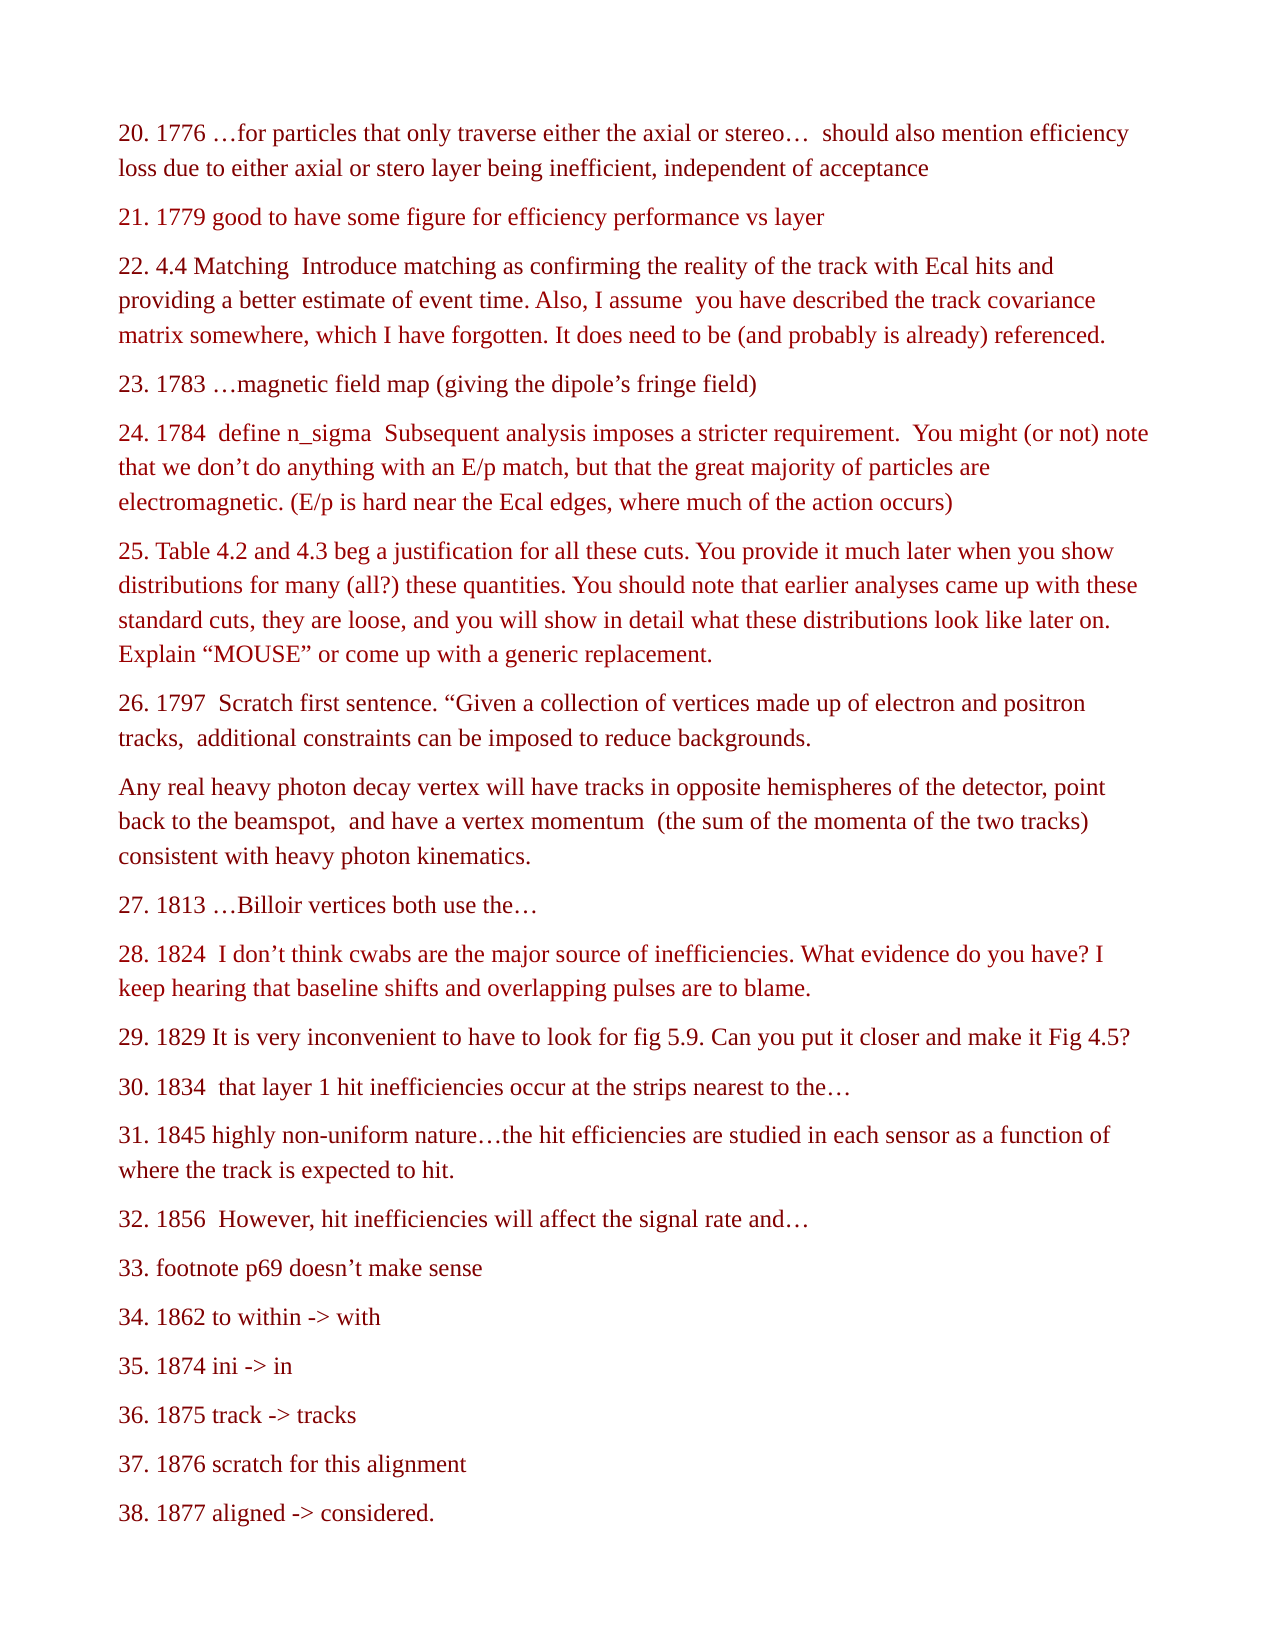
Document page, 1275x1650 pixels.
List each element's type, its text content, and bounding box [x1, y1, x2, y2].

text 37. 1876 scratch for this alignment [118, 1449, 1157, 1478]
text 20. 1776 …for particles that only traverse either the axial or stereo… should also mention efficiency loss due to either axial or stero layer being inefficient, independent of acceptance [118, 118, 1157, 181]
text 31. 1845 highly non-uniform nature…the hit efficiencies are studied in each sensor as a function of where the track is expected to hit. [118, 1121, 1157, 1184]
text 29. 1829 It is very inconvenient to have to look for fig 5.9. Can you put it closer and make it Fig 4.5? [118, 1022, 1157, 1051]
text 30. 1834 that layer 1 hit inefficiencies occur at the strips nearest to the… [118, 1072, 1157, 1100]
text 34. 1862 to within -> with [118, 1302, 1157, 1331]
text 35. 1874 ini -> in [118, 1351, 1157, 1380]
text 33. footnote p69 doesn’t make sense [118, 1253, 1157, 1282]
text 24. 1784 define n_sigma Subsequent analysis imposes a stricter requirement. You might (or not) note that we don’t do anything with an E/p match, but that the great majority of particles are electromagnetic. (E/p is hard near the Ecal edges, where much of the action occurs) [118, 418, 1157, 516]
text 38. 1877 aligned -> considered. [118, 1498, 1157, 1527]
text 32. 1856 However, hit inefficiencies will affect the signal rate and… [118, 1204, 1157, 1233]
text 25. Table 4.2 and 4.3 beg a justification for all these cuts. You provide it much later when you show distributions for many (all?) these quantities. You should note that earlier analyses came up with these standard cuts, they are loose, and you will show in detail what these distributions look like later on. Explain “MOUSE” or come up with a generic replacement. [118, 536, 1157, 668]
text 28. 1824 I don’t think cwabs are the major source of inefficiencies. What evidence do you have? I keep hearing that baseline shifts and overlapping pulses are to blame. [118, 939, 1157, 1002]
text 22. 4.4 Matching Introduce matching as confirming the reality of the track with Ecal hits and providing a better estimate of event time. Also, I assume you have described the track covariance matrix somewhere, which I have forgotten. It does need to be (and probably is already) referenced. [118, 251, 1157, 348]
text Any real heavy photon decay vertex will have tracks in opposite hemispheres of the detector, point back to the beamspot, and have a vertex momentum (the sum of the momenta of the two tracks) consistent with heavy photon kinematics. [118, 772, 1157, 869]
text 23. 1783 …magnetic field map (giving the dipole’s fringe field) [118, 369, 1157, 397]
text 26. 1797 Scratch first sentence. “Given a collection of vertices made up of electron and positron tracks, additional constraints can be imposed to reduce backgrounds. [118, 688, 1157, 752]
text 36. 1875 track -> tracks [118, 1400, 1157, 1429]
text 21. 1779 good to have some figure for efficiency performance vs layer [118, 202, 1157, 230]
text 27. 1813 …Billoir vertices both use the… [118, 890, 1157, 919]
